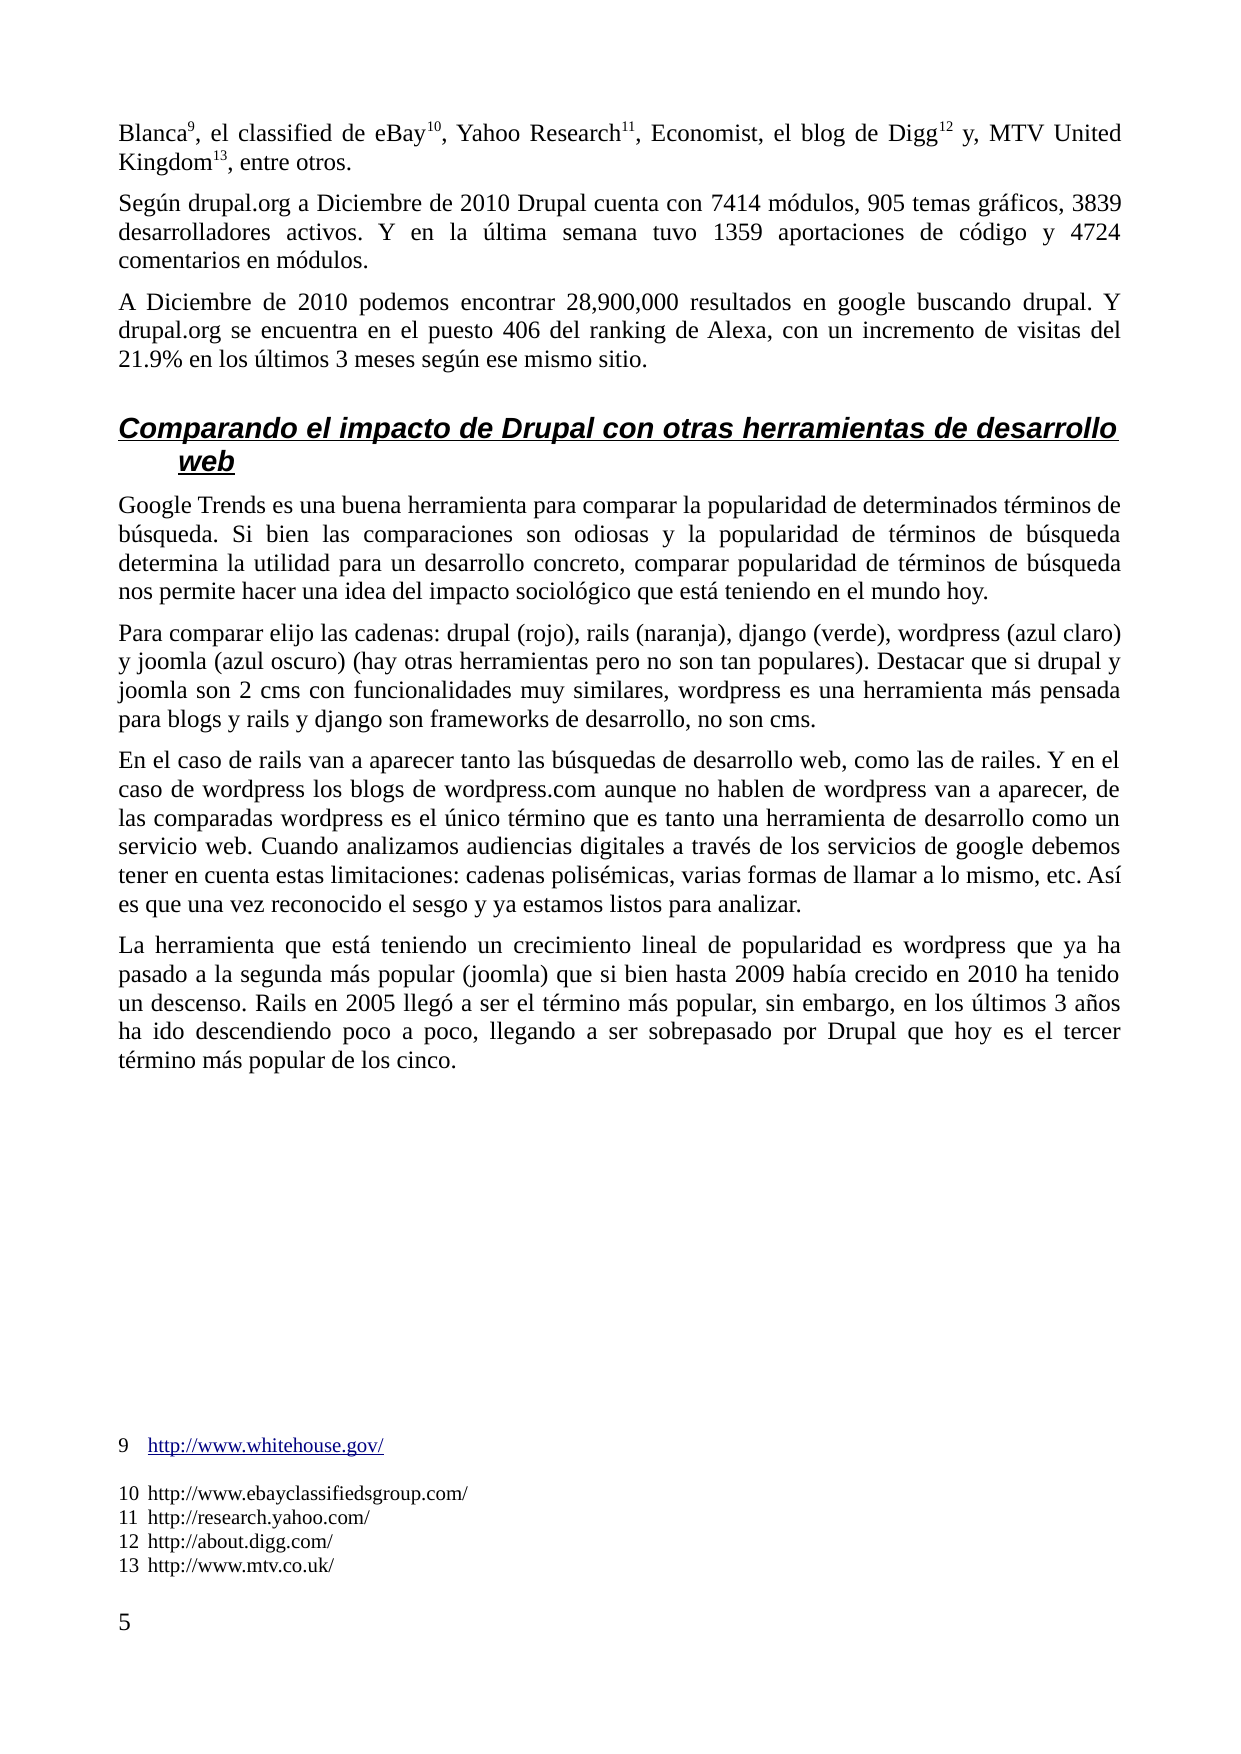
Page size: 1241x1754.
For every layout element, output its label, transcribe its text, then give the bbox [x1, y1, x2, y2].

text Según drupal.org a Diciembre de 2010 Drupal cuenta con 7414 módulos, 905 temas gráficos, 3839 desarrolladores activos. Y en la última semana tuvo 1359 aportaciones de código y 4724 comentarios en módulos. [118, 188, 1122, 274]
text http://www.ebayclassifiedsgroup.com/ [118, 1481, 1122, 1505]
text http://www.whitehouse.gov/ [118, 1433, 1122, 1457]
text http://research.yahoo.com/ [118, 1505, 1122, 1529]
subtitle Comparando el impacto de Drupal con otras herramientas de desarrollo web [118, 411, 1122, 478]
text A Diciembre de 2010 podemos encontrar 28,900,000 resultados en google buscando drupal. Y drupal.org se encuentra en el puesto 406 del ranking de Alexa, con un incremento de visitas del 21.9% en los últimos 3 meses según ese mismo sitio. [118, 287, 1122, 373]
text En el caso de rails van a aparecer tanto las búsquedas de desarrollo web, como las de railes. Y en el caso de wordpress los blogs de wordpress.com aunque no hablen de wordpress van a aparecer, de las comparadas wordpress es el único término que es tanto una herramienta de desarrollo como un servicio web. Cuando analizamos audiencias digitales a través de los servicios de google debemos tener en cuenta estas limitaciones: cadenas polisémicas, varias formas de llamar a lo mismo, etc. Así es que una vez reconocido el sesgo y ya estamos listos para analizar. [118, 745, 1122, 918]
text Google Trends es una buena herramienta para comparar la popularidad de determinados términos de búsqueda. Si bien las comparaciones son odiosas y la popularidad de términos de búsqueda determina la utilidad para un desarrollo concreto, comparar popularidad de términos de búsqueda nos permite hacer una idea del impacto sociológico que está teniendo en el mundo hoy. [118, 490, 1122, 605]
text http://about.digg.com/ [118, 1529, 1122, 1553]
text http://www.mtv.co.uk/ [118, 1553, 1122, 1577]
text Si bien es difícil cuantificar el uso de drupal hay estimaciones que lo cifran en 7.19 millones de sitios web en Julio de 2010. Algunos de estos sitios son tan relevantes como la web de la Casa Blanca, el classified de eBay, Yahoo Research, Economist, el blog de Digg y, MTV United Kingdom, entre otros. [118, 118, 1122, 176]
text La herramienta que está teniendo un crecimiento lineal de popularidad es wordpress que ya ha pasado a la segunda más popular (joomla) que si bien hasta 2009 había crecido en 2010 ha tenido un descenso. Rails en 2005 llegó a ser el término más popular, sin embargo, en los últimos 3 años ha ido descendiendo poco a poco, llegando a ser sobrepasado por Drupal que hoy es el tercer término más popular de los cinco. [118, 930, 1122, 1074]
text Para comparar elijo las cadenas: drupal (rojo), rails (naranja), django (verde), wordpress (azul claro) y joomla (azul oscuro) (hay otras herramientas pero no son tan populares). Destacar que si drupal y joomla son 2 cms con funcionalidades muy similares, wordpress es una herramienta más pensada para blogs y rails y django son frameworks de desarrollo, no son cms. [118, 618, 1122, 733]
